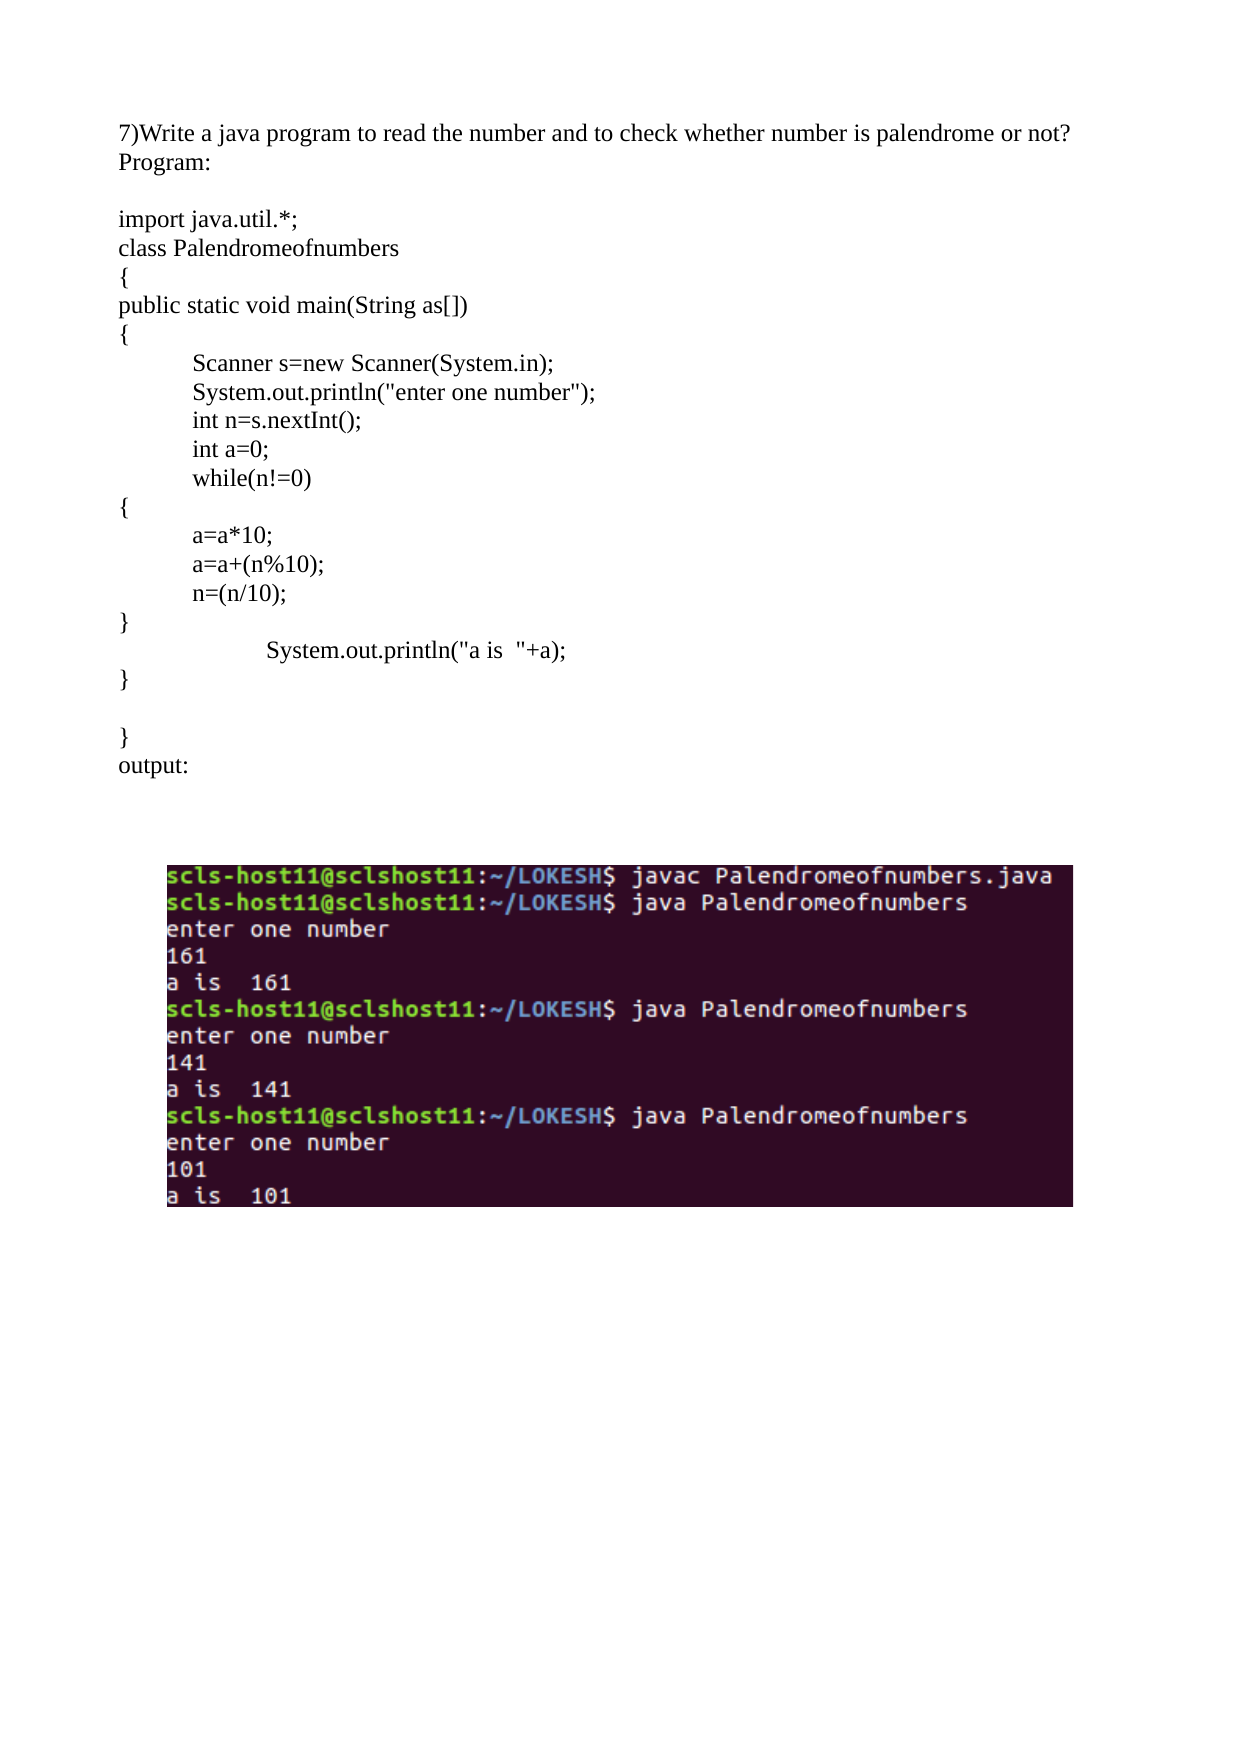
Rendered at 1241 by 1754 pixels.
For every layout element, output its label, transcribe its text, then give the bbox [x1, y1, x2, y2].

text Program: [118, 147, 1122, 176]
text } [118, 664, 1122, 693]
text { [118, 319, 1122, 348]
text } [118, 722, 1122, 751]
text n=(n/10); [118, 578, 1122, 607]
text import java.util.*; [118, 204, 1122, 233]
picture [167, 865, 1074, 1207]
text { [118, 492, 1122, 521]
text public static void main(String as[]) [118, 291, 1122, 319]
text int n=s.nextInt(); [118, 406, 1122, 434]
text { [118, 262, 1122, 291]
text 7)Write a java program to read the number and to check whether number is palendrome or not? [118, 118, 1122, 147]
text int a=0; [118, 434, 1122, 463]
text System.out.println("a is "+a); [118, 636, 1122, 664]
text Scanner s=new Scanner(System.in); [118, 348, 1122, 377]
text class Palendromeofnumbers [118, 233, 1122, 262]
text while(n!=0) [118, 463, 1122, 492]
text a=a*10; [118, 521, 1122, 549]
text a=a+(n%10); [118, 549, 1122, 578]
text System.out.println("enter one number"); [118, 377, 1122, 406]
text } [118, 607, 1122, 636]
text output: [118, 751, 1122, 779]
